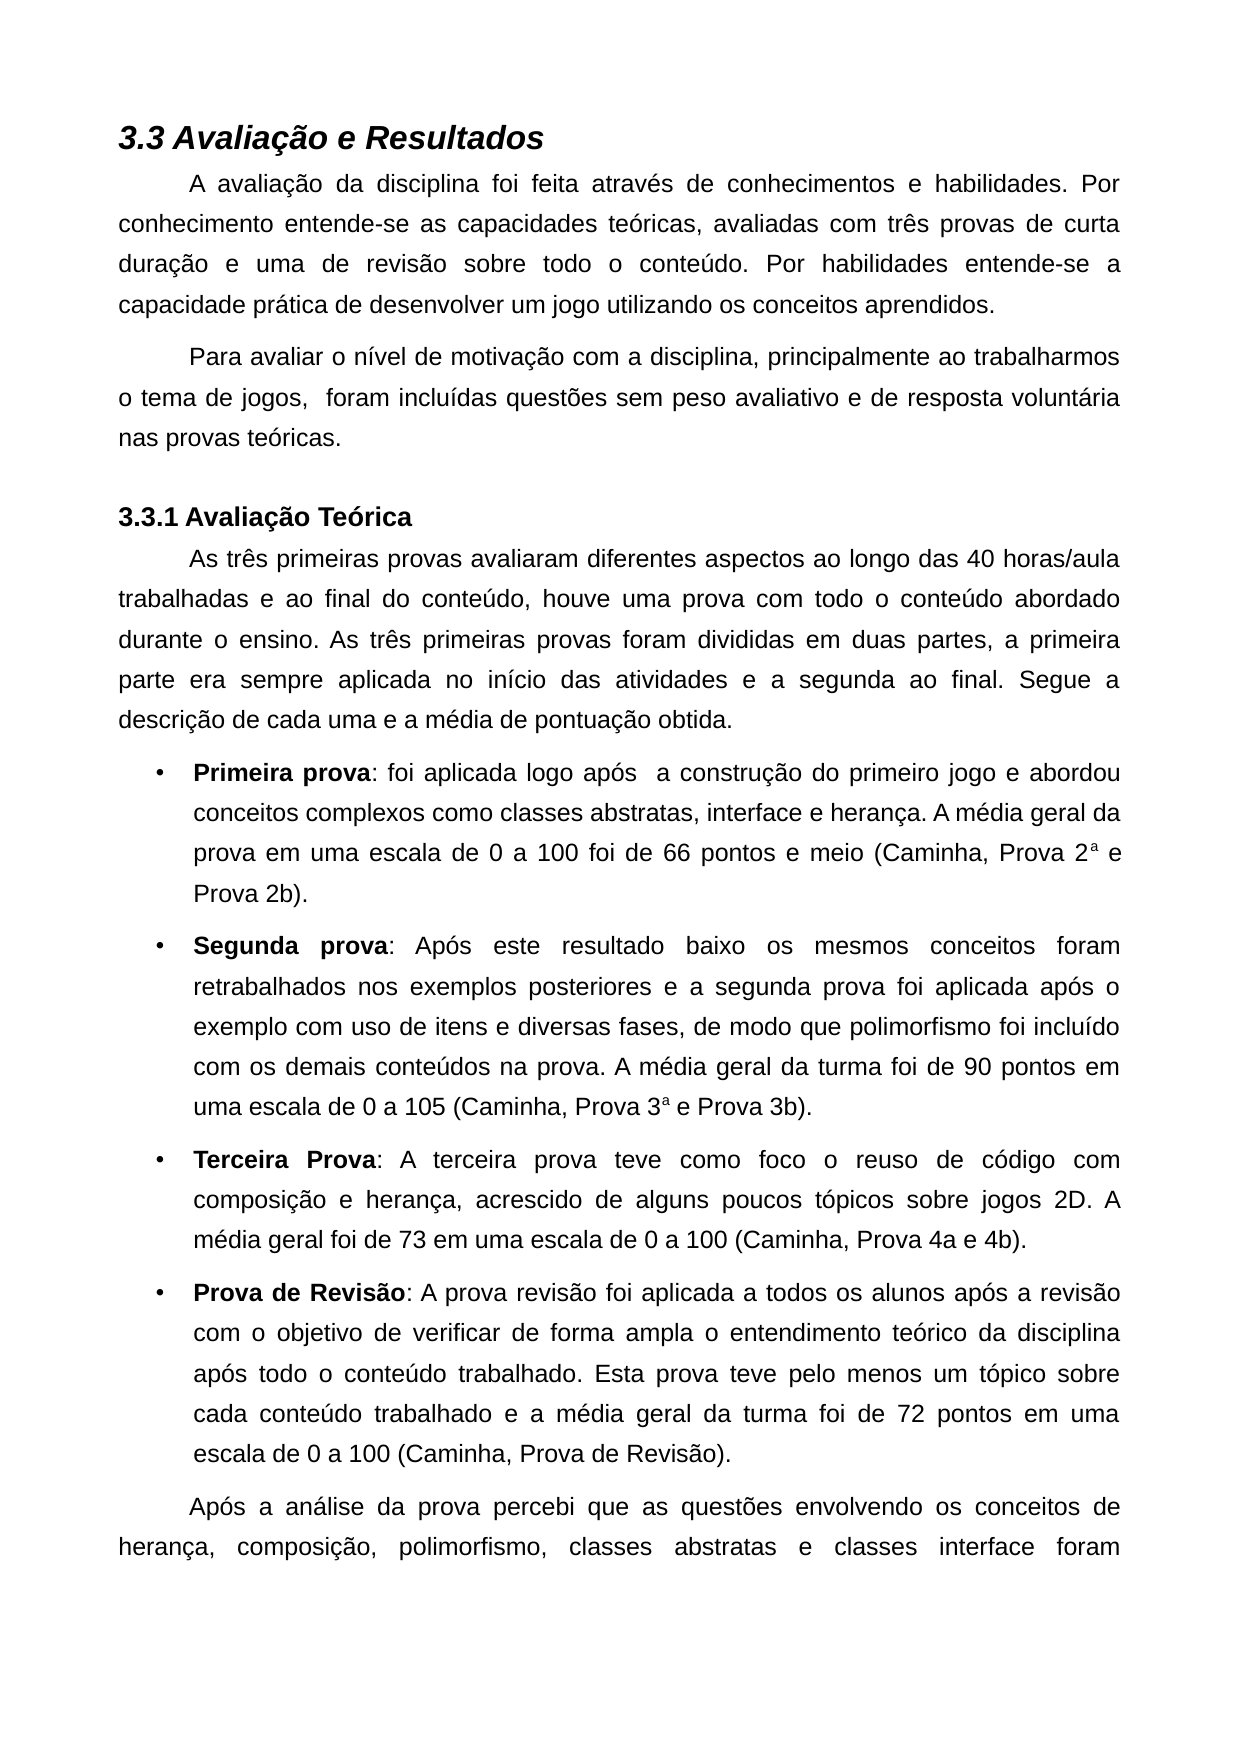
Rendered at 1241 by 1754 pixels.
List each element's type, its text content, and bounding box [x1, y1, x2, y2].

subtitle 3.3.1 Avaliação Teórica [118, 501, 1122, 532]
text A avaliação da disciplina foi feita através de conhecimentos e habilidades. Por conhecimento entende-se as capacidades teóricas, avaliadas com três provas de curta duração e uma de revisão sobre todo o conteúdo. Por habilidades entende-se a capacidade prática de desenvolver um jogo utilizando os conceitos aprendidos. [118, 169, 1122, 318]
text Para avaliar o nível de motivação com a disciplina, principalmente ao trabalharmos o tema de jogos, foram incluídas questões sem peso avaliativo e de resposta voluntária nas provas teóricas. [118, 342, 1122, 452]
text Após a análise da prova percebi que as questões envolvendo os conceitos de herança, composição, polimorfismo, classes abstratas e classes interface foram [118, 1492, 1122, 1561]
text As três primeiras provas avaliaram diferentes aspectos ao longo das 40 horas/aula trabalhadas e ao final do conteúdo, houve uma prova com todo o conteúdo abordado durante o ensino. As três primeiras provas foram divididas em duas partes, a primeira parte era sempre aplicada no início das atividades e a segunda ao final. Segue a descrição de cada uma e a média de pontuação obtida. [118, 544, 1122, 734]
subtitle 3.3 Avaliação e Resultados [118, 118, 1122, 157]
list Primeira prova: foi aplicada logo após a construção do primeiro jogo e abordou conceitos complexos como classes abstratas, interface e herança. A média geral da prova em uma escala de 0 a 100 foi de 66 pontos e meio (Caminha, Prova 2a e Prova 2b). [156, 758, 1122, 907]
list Terceira Prova: A terceira prova teve como foco o reuso de código com composição e herança, acrescido de alguns poucos tópicos sobre jogos 2D. A média geral foi de 73 em uma escala de 0 a 100 (Caminha, Prova 4a e 4b). [156, 1145, 1122, 1254]
list Segunda prova: Após este resultado baixo os mesmos conceitos foram retrabalhados nos exemplos posteriores e a segunda prova foi aplicada após o exemplo com uso de itens e diversas fases, de modo que polimorfismo foi incluído com os demais conteúdos na prova. A média geral da turma foi de 90 pontos em uma escala de 0 a 105 (Caminha, Prova 3a e Prova 3b). [156, 931, 1122, 1121]
list Prova de Revisão: A prova revisão foi aplicada a todos os alunos após a revisão com o objetivo de verificar de forma ampla o entendimento teórico da disciplina após todo o conteúdo trabalhado. Esta prova teve pelo menos um tópico sobre cada conteúdo trabalhado e a média geral da turma foi de 72 pontos em uma escala de 0 a 100 (Caminha, Prova de Revisão). [156, 1278, 1122, 1468]
